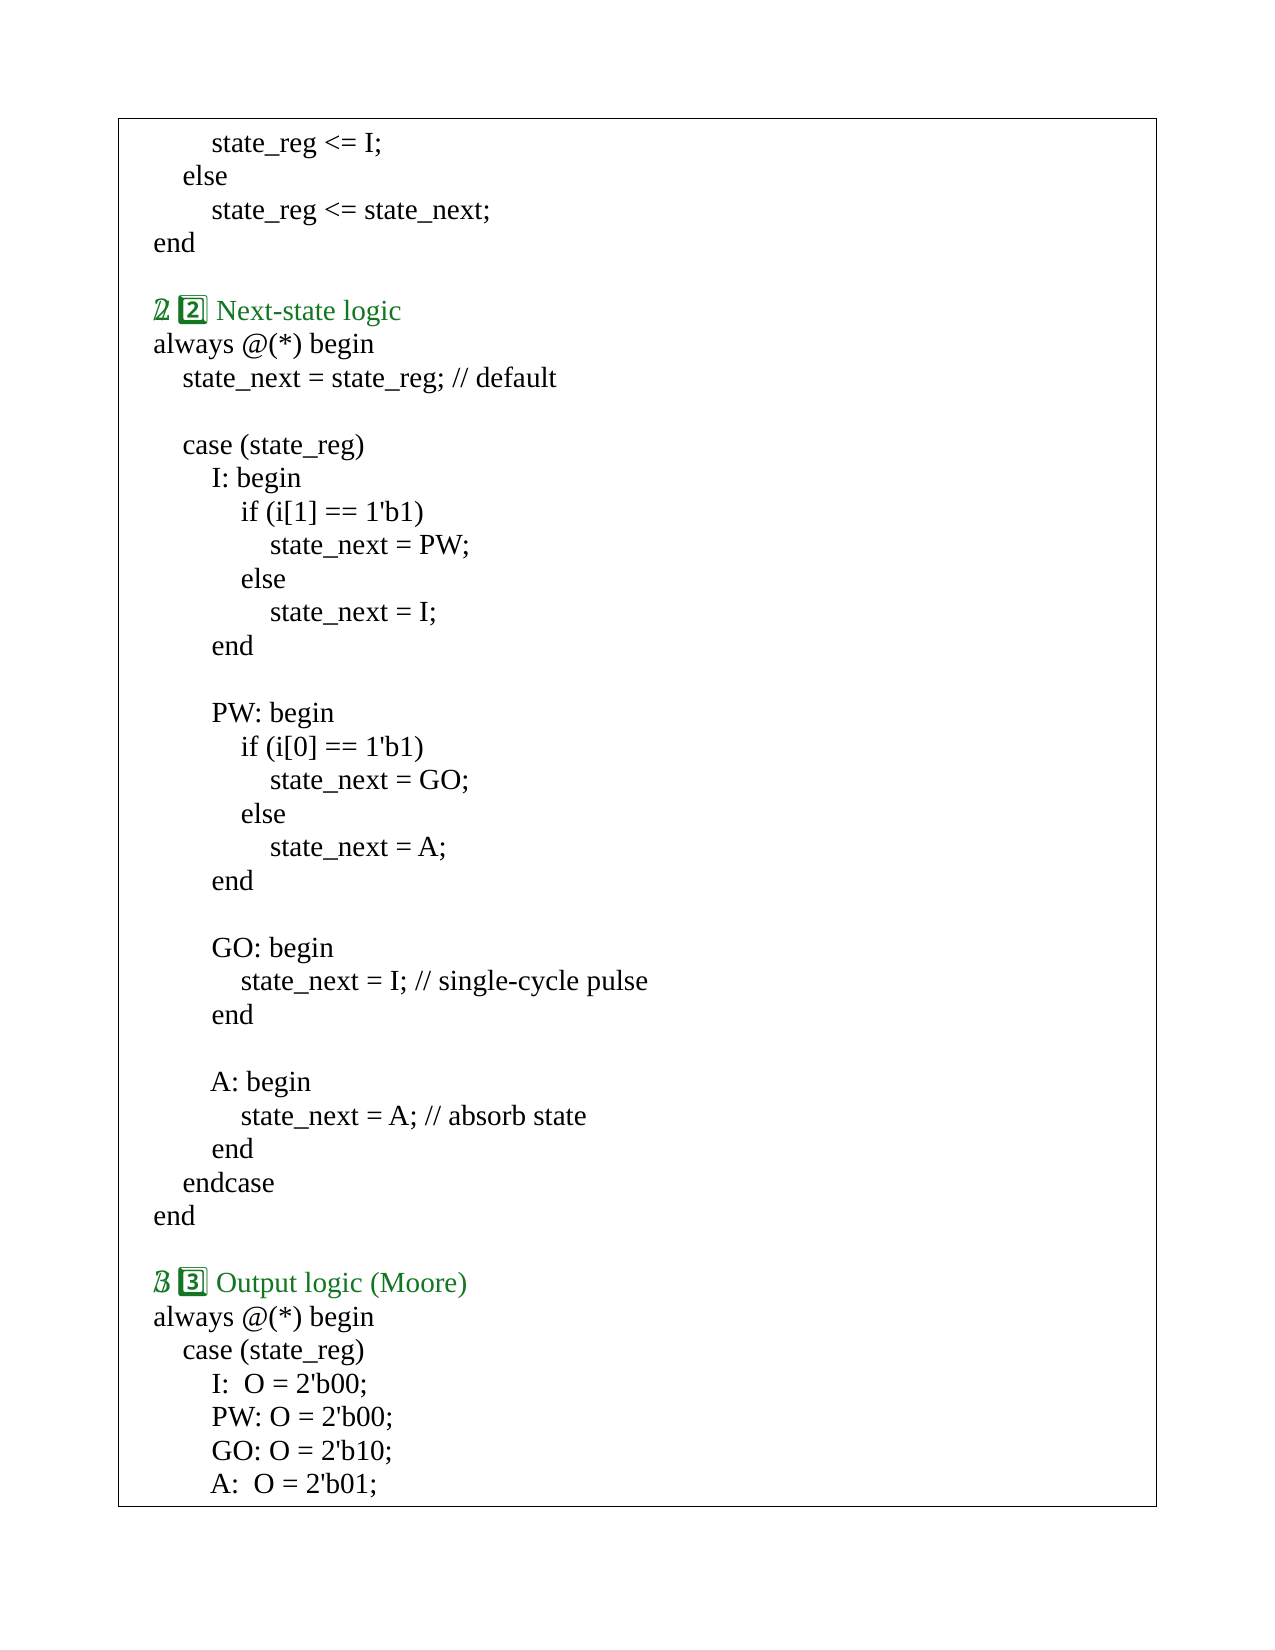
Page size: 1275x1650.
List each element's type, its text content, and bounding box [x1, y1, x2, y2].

table_header state_reg <= I; else state_reg <= state_next; end // 2️⃣ Next-state logic always @(*) begin state_next = state_reg; // default case (state_reg) I: begin if (i[1] == 1'b1) state_next = PW; else state_next = I; end PW: begin if (i[0] == 1'b1) state_next = GO; else state_next = A; end GO: begin state_next = I; // single-cycle pulse end A: begin state_next = A; // absorb state end endcase end // 3️⃣ Output logic (Moore) always @(*) begin case (state_reg) I: O = 2'b00; PW: O = 2'b00; GO: O = 2'b10; A: O = 2'b01; [119, 119, 1156, 1506]
